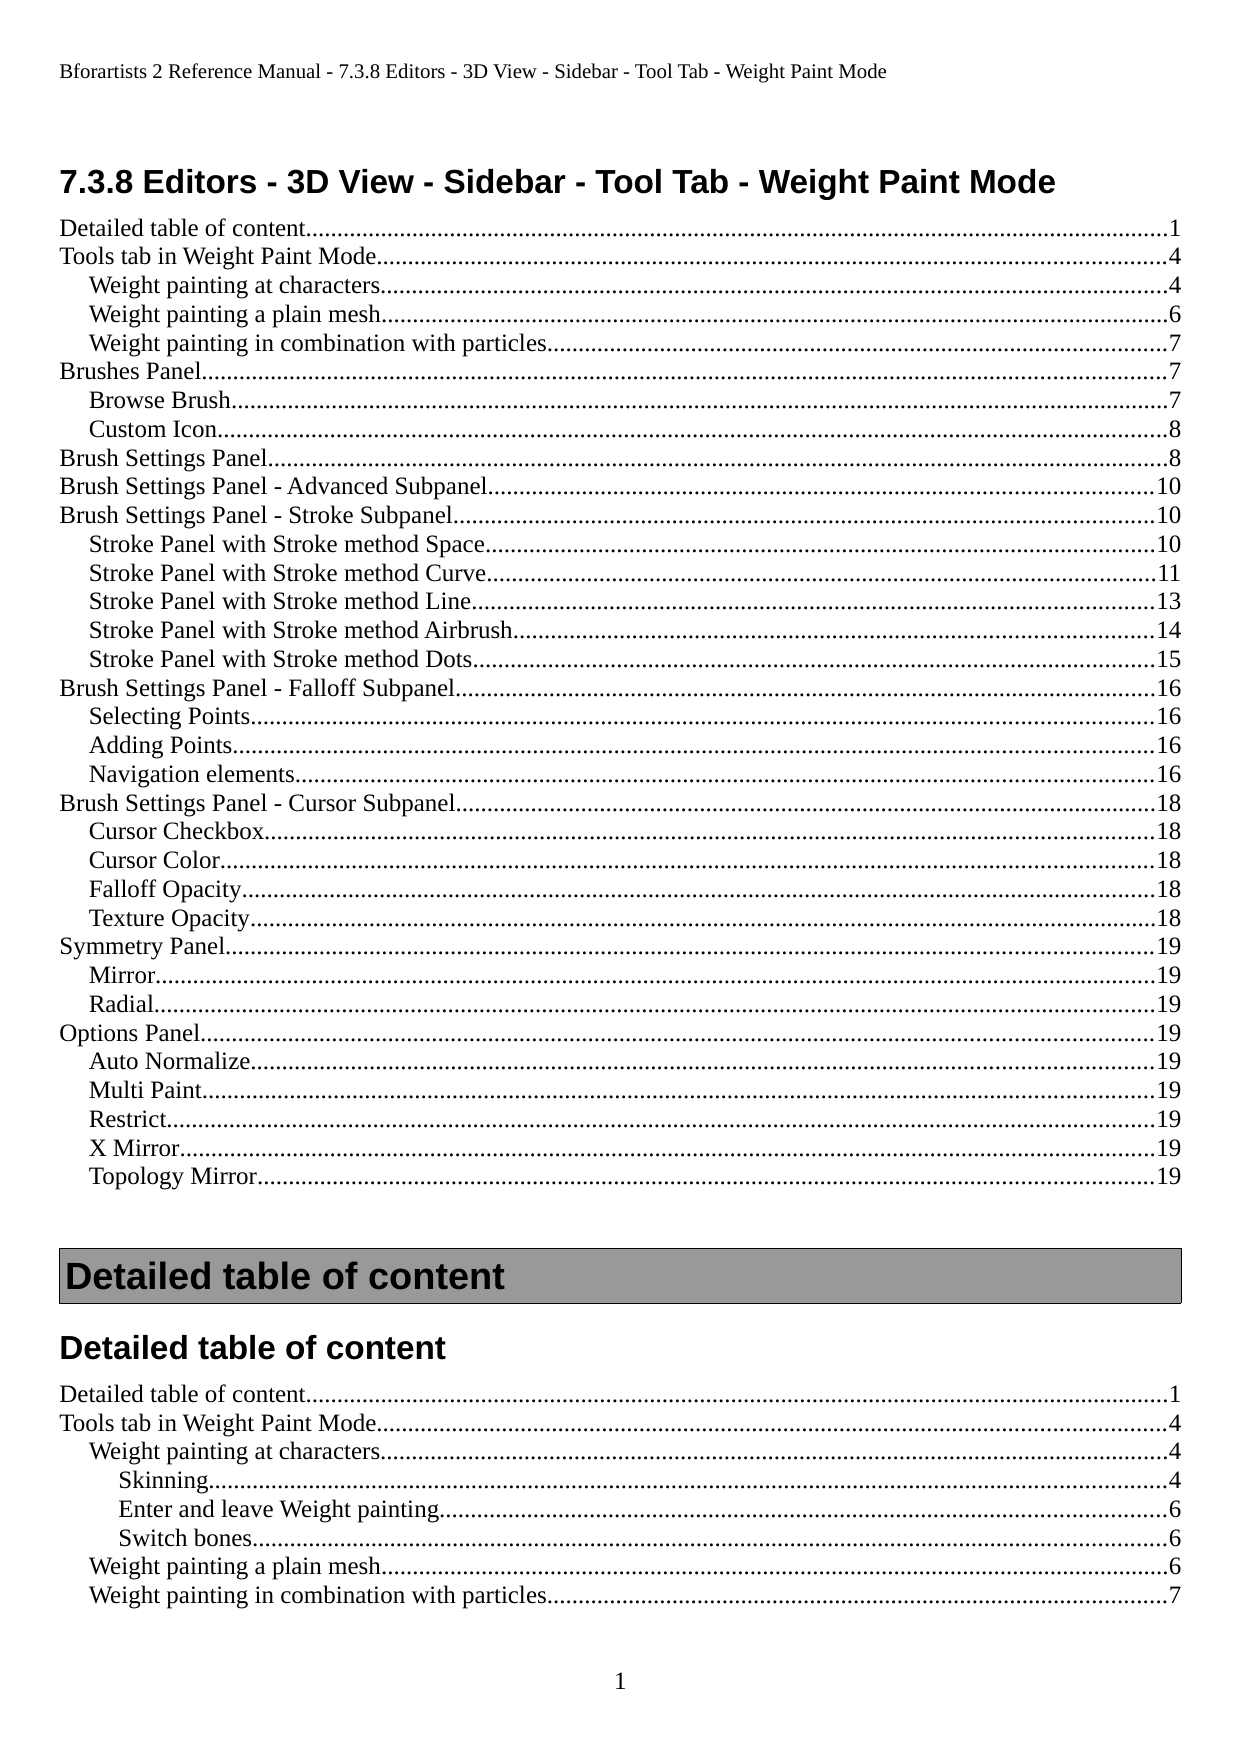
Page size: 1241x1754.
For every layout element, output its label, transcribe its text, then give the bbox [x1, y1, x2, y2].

text Adding Points 16 [88, 730, 1181, 759]
text X Mirror 19 [88, 1133, 1181, 1161]
text Falloff Opacity 18 [88, 874, 1181, 903]
subtitle Detailed table of content [59, 1328, 1181, 1366]
text Weight painting a plain mesh 6 [88, 1551, 1181, 1580]
text Symmetry Panel 19 [59, 931, 1181, 960]
text Stroke Panel with Stroke method Space 10 [88, 529, 1181, 558]
text Browse Brush 7 [88, 385, 1181, 414]
text Tools tab in Weight Paint Mode 4 [59, 1408, 1181, 1436]
text Detailed table of content 1 [59, 1379, 1181, 1408]
text Radial 19 [88, 989, 1181, 1018]
text Stroke Panel with Stroke method Line 13 [88, 586, 1181, 615]
text Mirror 19 [88, 960, 1181, 989]
text Stroke Panel with Stroke method Curve 11 [88, 558, 1181, 586]
text Options Panel 19 [59, 1018, 1181, 1046]
text Restrict 19 [88, 1104, 1181, 1133]
text Brush Settings Panel 8 [59, 443, 1181, 471]
text Brush Settings Panel - Stroke Subpanel 10 [59, 500, 1181, 529]
text Navigation elements 16 [88, 759, 1181, 788]
text Brushes Panel 7 [59, 356, 1181, 385]
text Brush Settings Panel - Cursor Subpanel 18 [59, 788, 1181, 816]
text Brush Settings Panel - Falloff Subpanel 16 [59, 673, 1181, 701]
text Skinning 4 [118, 1465, 1181, 1494]
text Texture Opacity 18 [88, 903, 1181, 931]
text Cursor Color 18 [88, 845, 1181, 874]
text Cursor Checkbox 18 [88, 816, 1181, 845]
text Enter and leave Weight painting 6 [118, 1494, 1181, 1523]
text Weight painting at characters 4 [88, 1436, 1181, 1465]
text Selecting Points 16 [88, 701, 1181, 730]
text Stroke Panel with Stroke method Dots 15 [88, 644, 1181, 673]
text Detailed table of content 1 [59, 213, 1181, 241]
text Multi Paint 19 [88, 1075, 1181, 1104]
text Stroke Panel with Stroke method Airbrush 14 [88, 615, 1181, 644]
text Custom Icon 8 [88, 414, 1181, 443]
text Weight painting a plain mesh 6 [88, 299, 1181, 328]
text Auto Normalize 19 [88, 1046, 1181, 1075]
text Switch bones 6 [118, 1523, 1181, 1551]
text Topology Mirror 19 [88, 1161, 1181, 1190]
text Weight painting in combination with particles 7 [88, 1580, 1181, 1609]
text Tools tab in Weight Paint Mode 4 [59, 241, 1181, 270]
text Weight painting at characters 4 [88, 270, 1181, 299]
table_header Detailed table of content [60, 1249, 1181, 1303]
subtitle 7.3.8 Editors - 3D View - Sidebar - Tool Tab - Weight Paint Mode [59, 162, 1181, 200]
text Weight painting in combination with particles 7 [88, 328, 1181, 356]
text Brush Settings Panel - Advanced Subpanel 10 [59, 471, 1181, 500]
